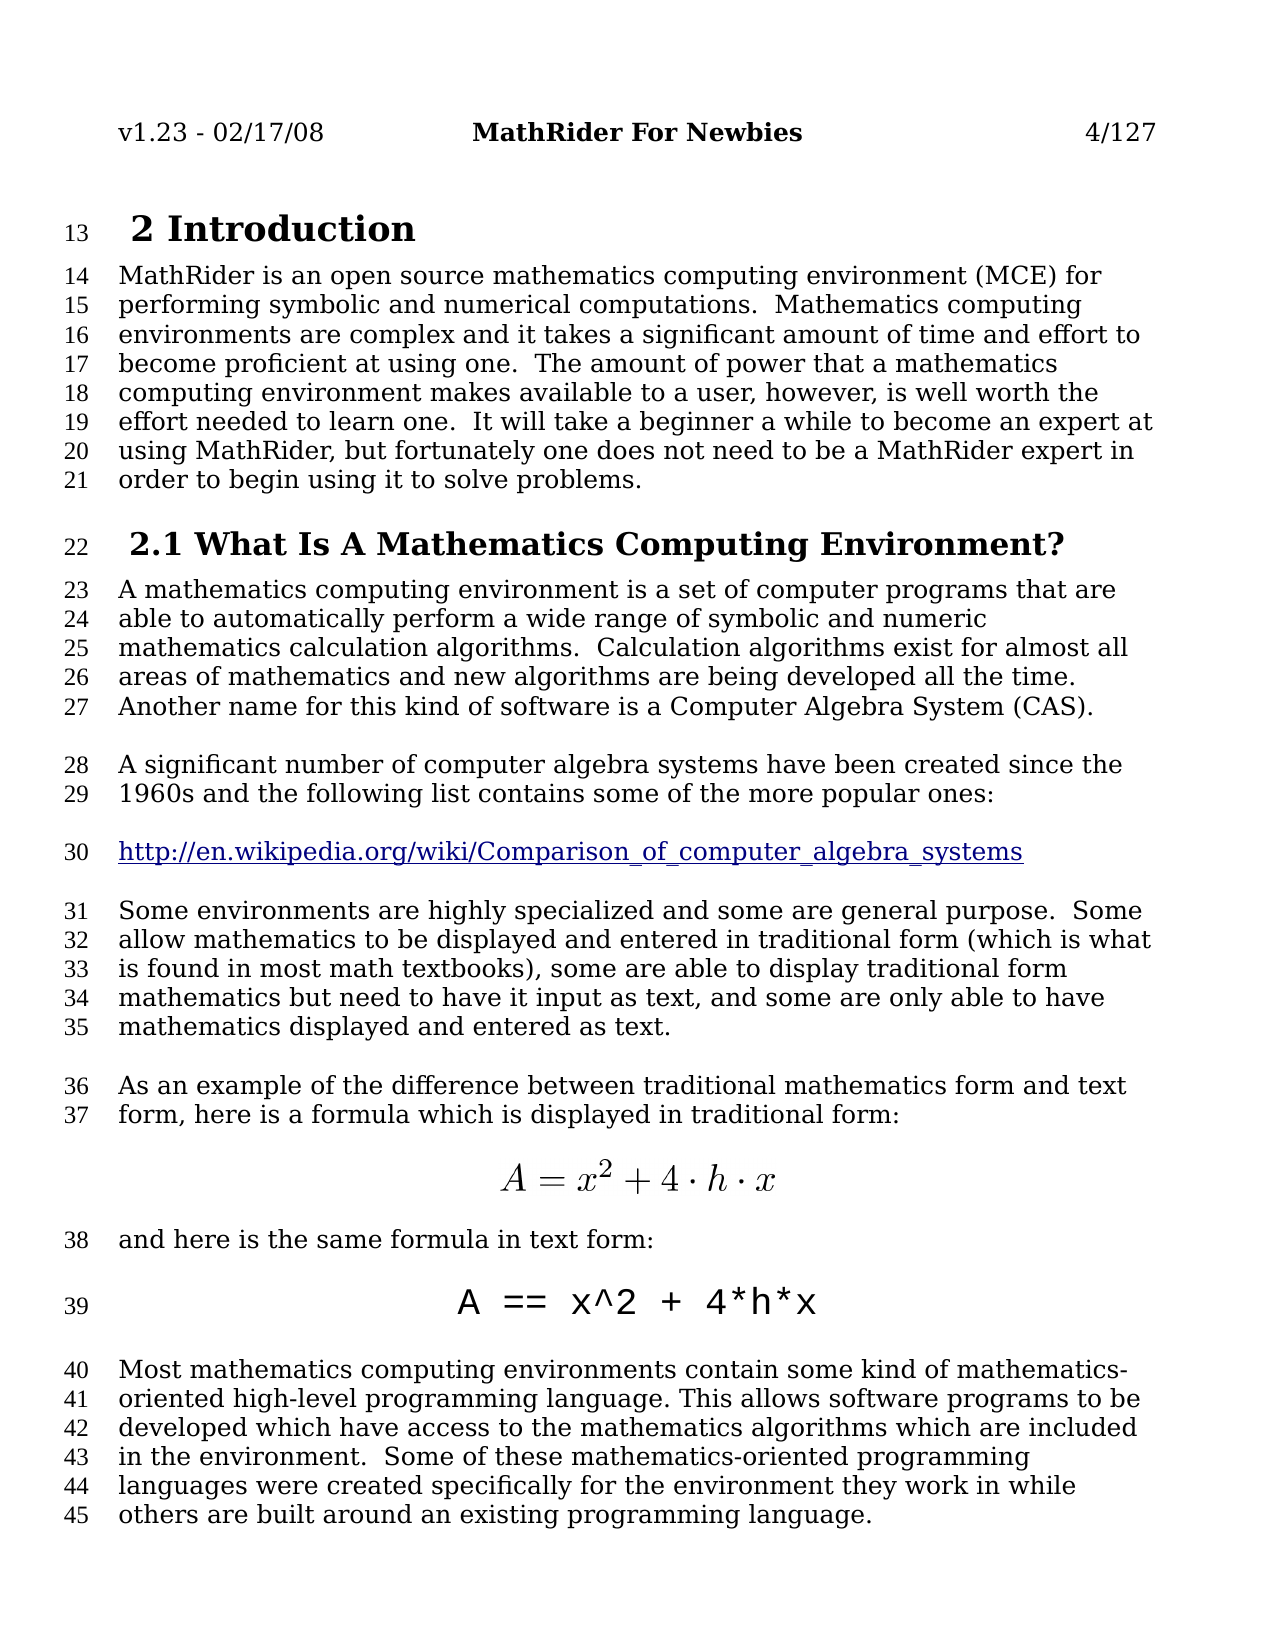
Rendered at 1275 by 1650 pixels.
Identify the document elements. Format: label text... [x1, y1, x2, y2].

picture [497, 1158, 778, 1196]
text and here is the same formula in text form: [118, 1225, 1157, 1254]
text MathRider is an open source mathematics computing environment (MCE) for performing symbolic and numerical computations. Mathematics computing environments are complex and it takes a significant amount of time and effort to become proficient at using one. The amount of power that a mathematics computing environment makes available to a user, however, is well worth the effort needed to learn one. It will take a beginner a while to become an expert at using MathRider, but fortunately one does not need to be a MathRider expert in order to begin using it to solve problems. [118, 262, 1157, 495]
text Some environments are highly specialized and some are general purpose. Some allow mathematics to be displayed and entered in traditional form (which is what is found in most math textbooks), some are able to display traditional form mathematics but need to have it input as text, and some are only able to have mathematics displayed and entered as text. [118, 896, 1157, 1042]
text As an example of the difference between traditional mathematics form and text form, here is a formula which is displayed in traditional form: [118, 1071, 1157, 1129]
text Most mathematics computing environments contain some kind of mathematics-oriented high-level programming language. This allows software programs to be developed which have access to the mathematics algorithms which are included in the environment. Some of these mathematics-oriented programming languages were created specifically for the environment they work in while others are built around an existing programming language. [118, 1355, 1157, 1530]
text A significant number of computer algebra systems have been created since the 1960s and the following list contains some of the more popular ones: [118, 750, 1157, 808]
text http://en.wikipedia.org/wiki/Comparison_of_computer_algebra_systems [118, 838, 1157, 867]
text A mathematics computing environment is a set of computer programs that are able to automatically perform a wide range of symbolic and numeric mathematics calculation algorithms. Calculation algorithms exist for almost all areas of mathematics and new algorithms are being developed all the time. Another name for this kind of software is a Computer Algebra System (CAS). [118, 575, 1157, 721]
text A == x^2 + 4*h*x [118, 1283, 1157, 1326]
subtitle Introduction [118, 208, 1157, 249]
subtitle What Is A Mathematics Computing Environment? [118, 526, 1157, 563]
